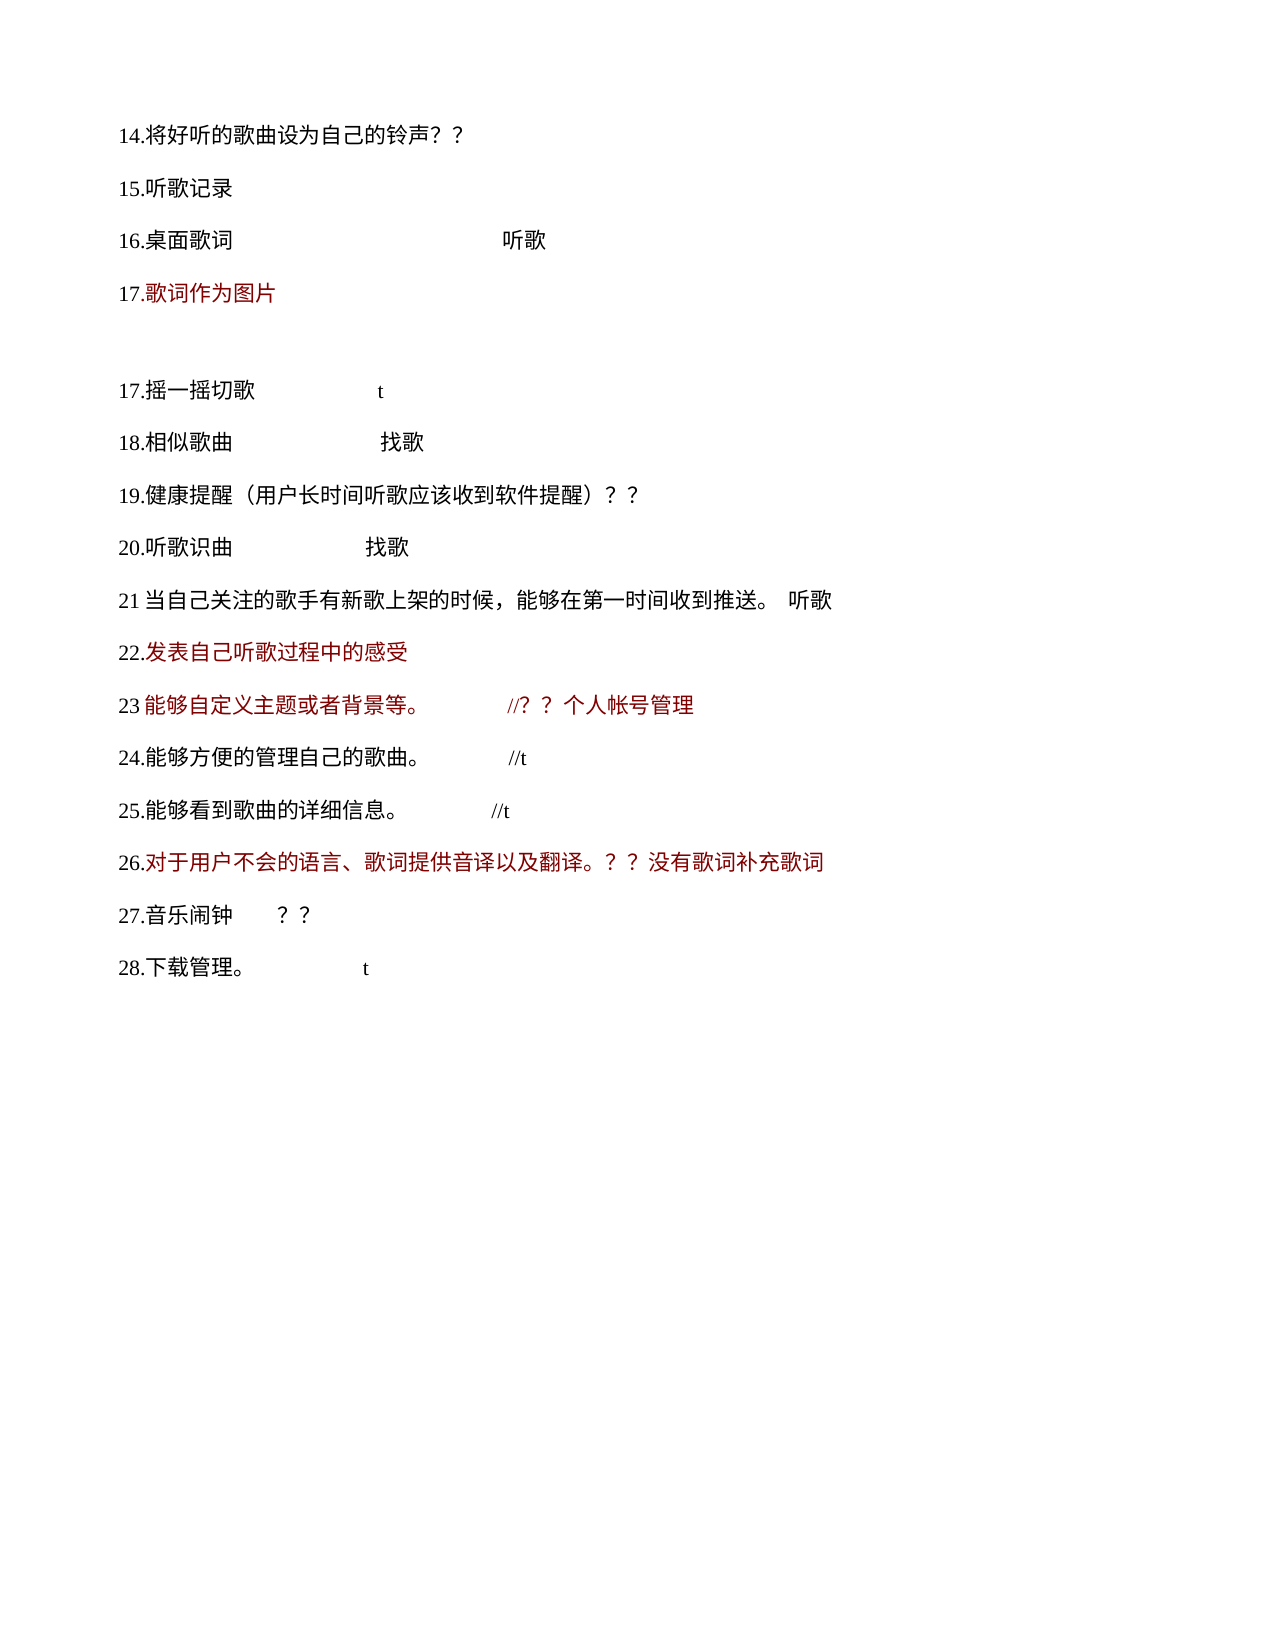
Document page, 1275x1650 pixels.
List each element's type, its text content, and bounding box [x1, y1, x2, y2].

text 26.对于用户不会的语言、歌词提供音译以及翻译。？？没有歌词补充歌词 [118, 845, 1157, 877]
text 15.听歌记录 [118, 171, 1157, 202]
text 27.音乐闹钟 ？？ [118, 898, 1157, 929]
text 23能够自定义主题或者背景等。 //？？个人帐号管理 [118, 688, 1157, 719]
text 20.听歌识曲 找歌 [118, 530, 1157, 562]
text 16.桌面歌词 听歌 [118, 223, 1157, 255]
text 24.能够方便的管理自己的歌曲。 //t [118, 740, 1157, 772]
text 28.下载管理。 t [118, 950, 1157, 982]
text 17.歌词作为图片 [118, 276, 1157, 307]
text 18.相似歌曲 找歌 [118, 425, 1157, 457]
text 22.发表自己听歌过程中的感受 [118, 635, 1157, 667]
text 17.摇一摇切歌 t [118, 373, 1157, 404]
text 21当自己关注的歌手有新歌上架的时候，能够在第一时间收到推送。 听歌 [118, 583, 1157, 614]
text 25.能够看到歌曲的详细信息。 //t [118, 793, 1157, 824]
text 19.健康提醒（用户长时间听歌应该收到软件提醒）？？ [118, 478, 1157, 509]
text 14.将好听的歌曲设为自己的铃声？？ [118, 118, 1157, 150]
